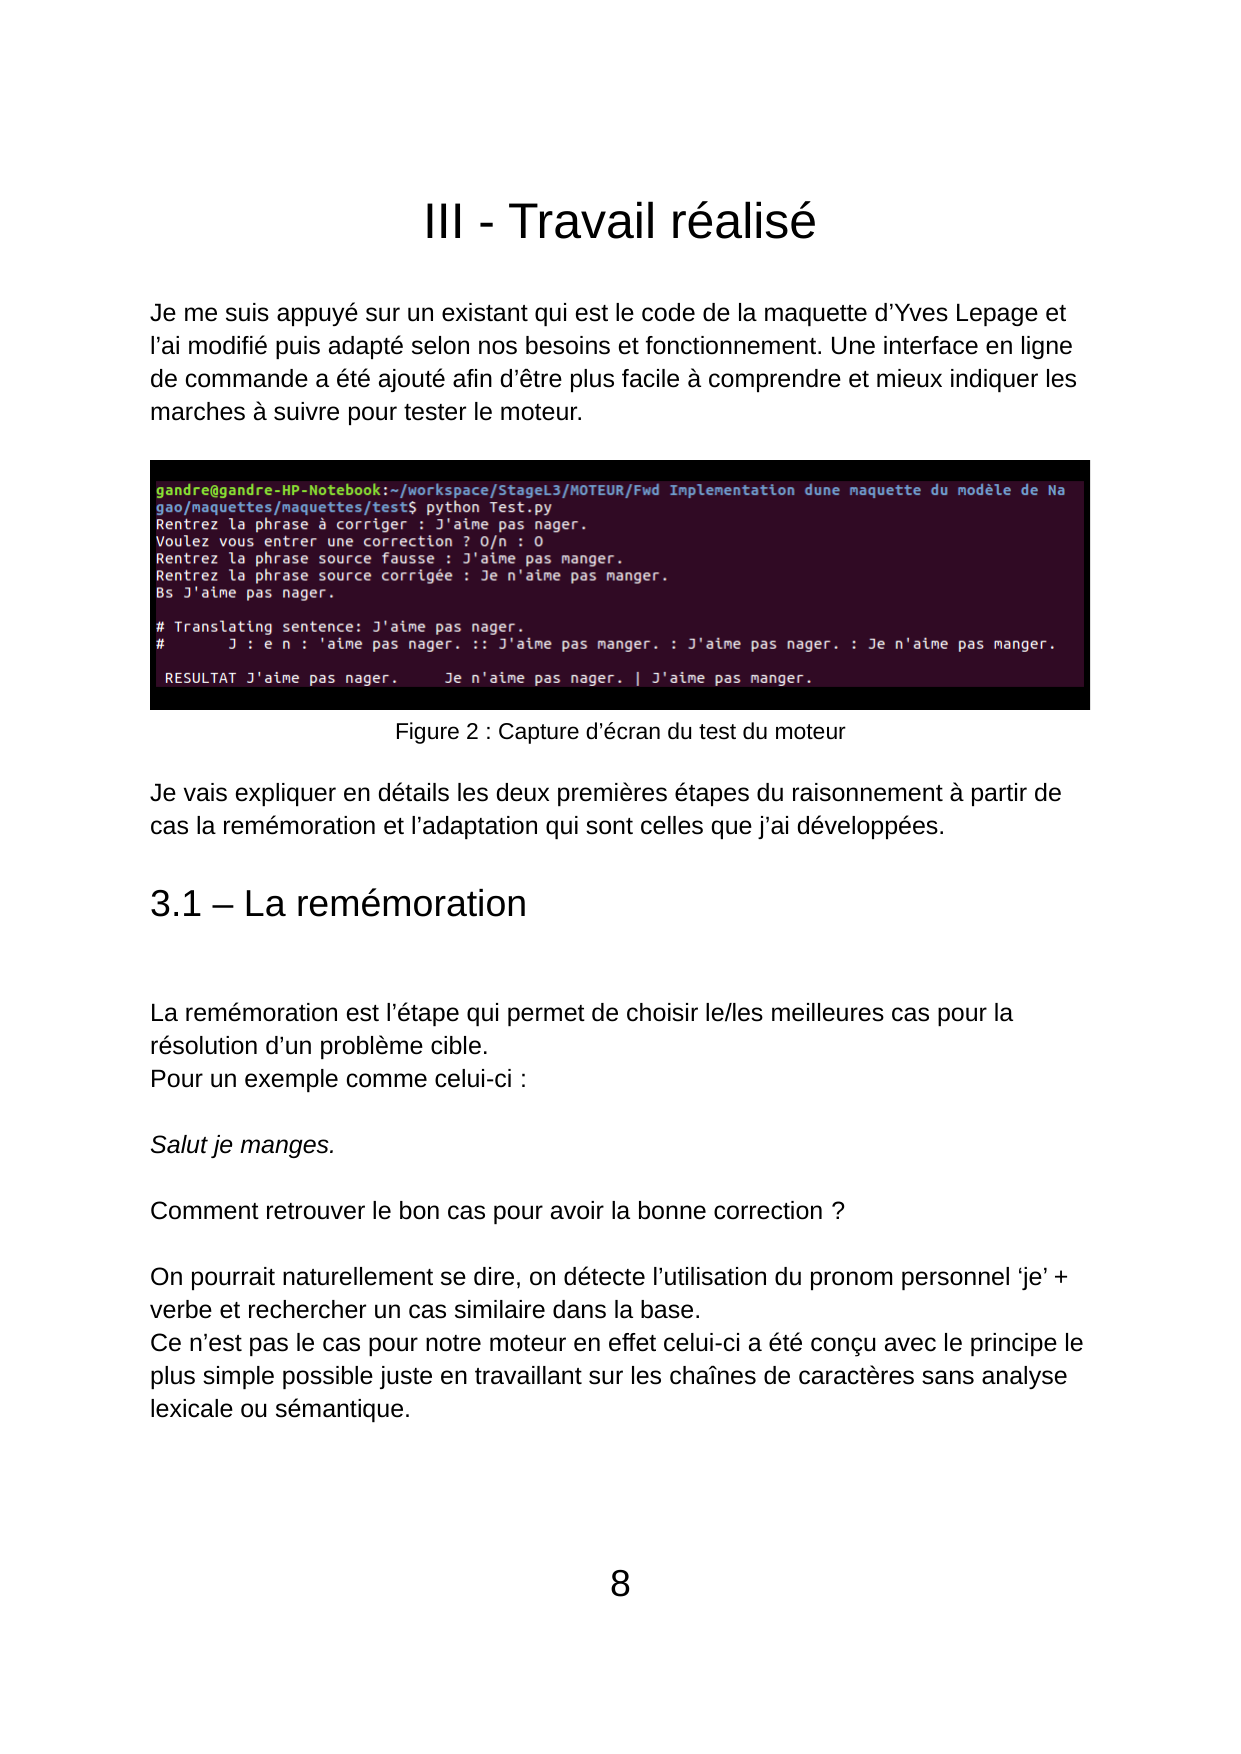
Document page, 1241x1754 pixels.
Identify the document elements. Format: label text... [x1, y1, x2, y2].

picture [150, 460, 1091, 710]
text Je vais expliquer en détails les deux premières étapes du raisonnement à partir de cas la remémoration et l’adaptation qui sont celles que j’ai développées. [150, 778, 1090, 840]
text La remémoration est l’étape qui permet de choisir le/les meilleures cas pour la résolution d’un problème cible. [150, 998, 1090, 1059]
text Je me suis appuyé sur un existant qui est le code de la maquette d’Yves Lepage et l’ai modifié puis adapté selon nos besoins et fonctionnement. Une interface en ligne de commande a été ajouté afin d’être plus facile à comprendre et mieux indiquer les marches à suivre pour tester le moteur. [150, 298, 1090, 425]
text Salut je manges. [150, 1130, 1090, 1158]
text Pour un exemple comme celui-ci : [150, 1064, 1090, 1092]
subtitle 3.1 – La remémoration [150, 882, 1090, 925]
text Ce n’est pas le cas pour notre moteur en effet celui-ci a été conçu avec le principe le plus simple possible juste en travaillant sur les chaînes de caractères sans analyse lexicale ou sémantique. [150, 1328, 1090, 1423]
subtitle III - Travail réalisé [150, 192, 1090, 249]
text Figure 2 : Capture d’écran du test du moteur [150, 710, 1090, 744]
text On pourrait naturellement se dire, on détecte l’utilisation du pronom personnel ‘je’ + verbe et rechercher un cas similaire dans la base. [150, 1262, 1090, 1323]
text Comment retrouver le bon cas pour avoir la bonne correction ? [150, 1196, 1090, 1224]
